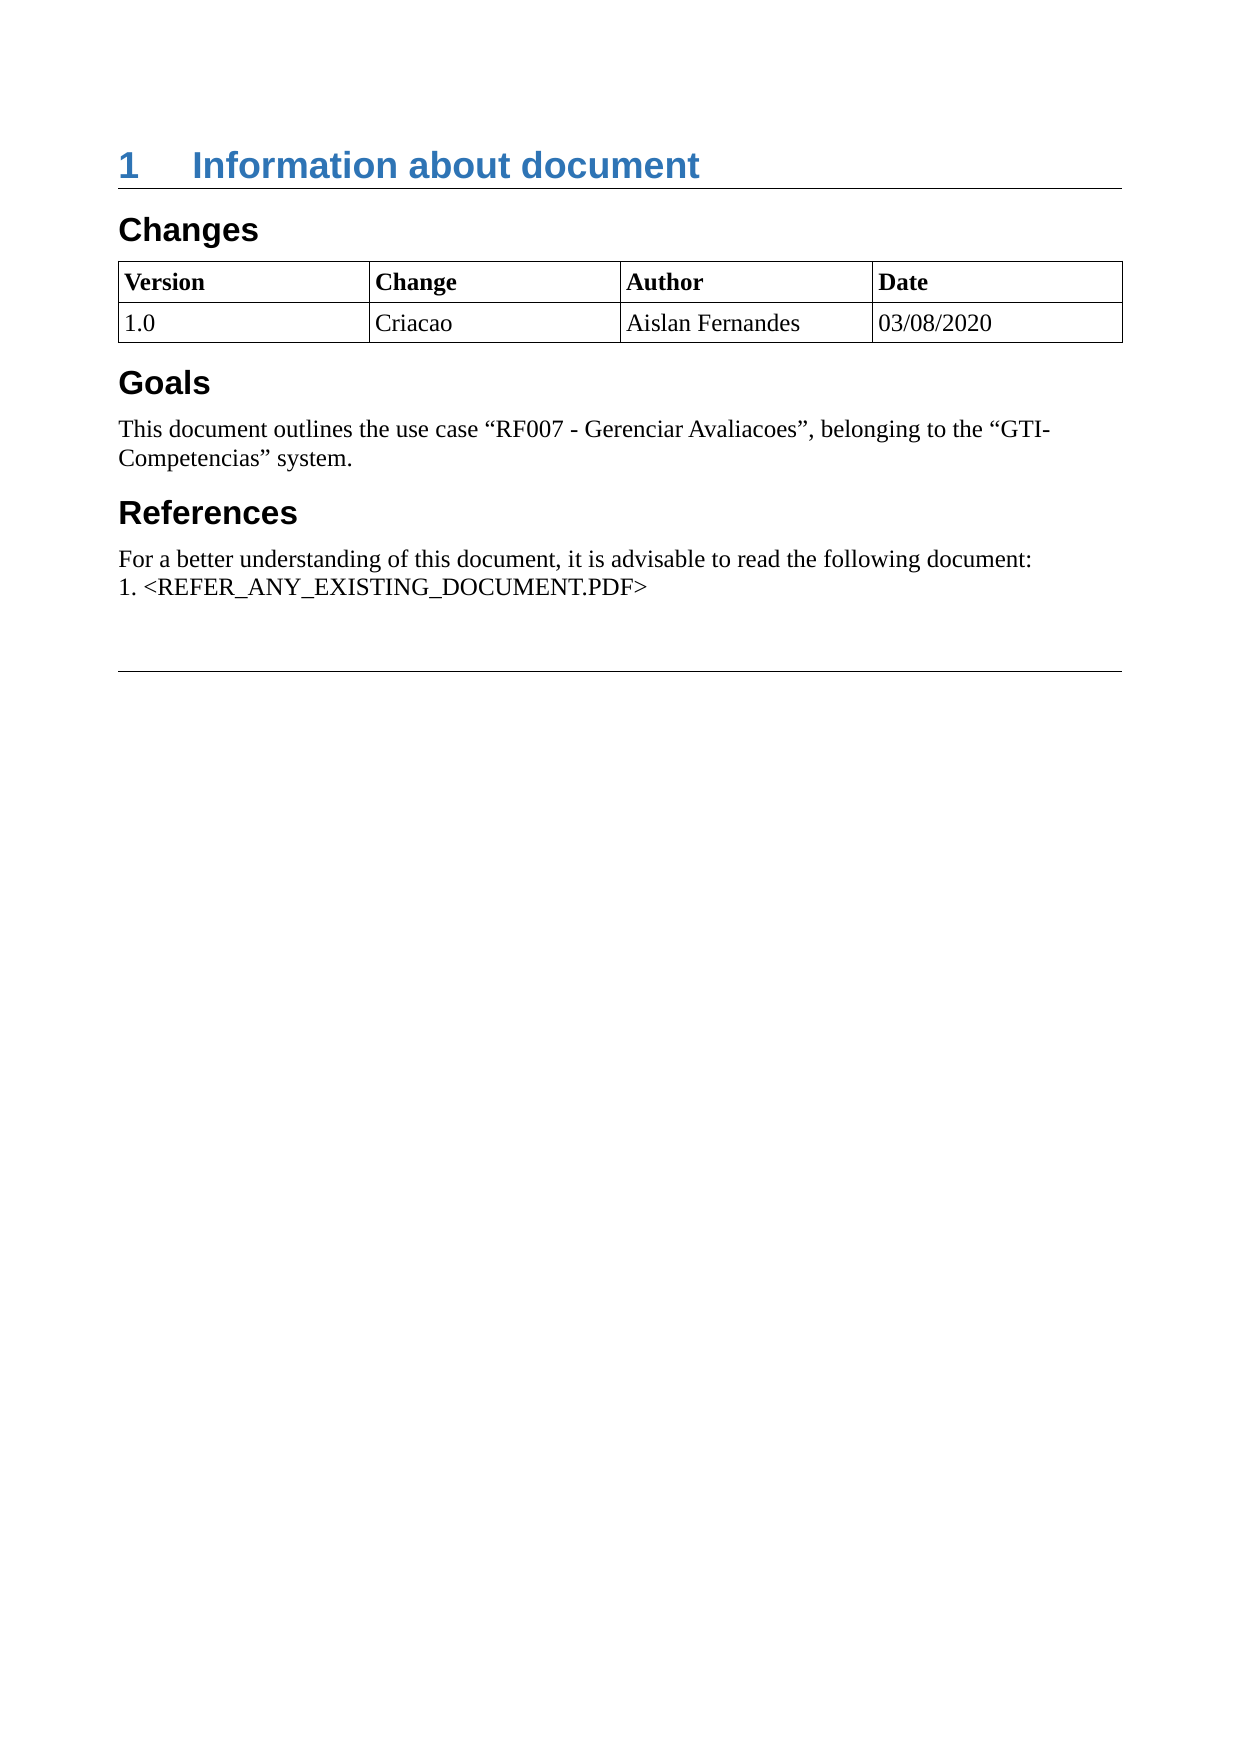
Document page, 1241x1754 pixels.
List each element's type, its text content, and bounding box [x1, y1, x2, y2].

table_cell Aislan Fernandes [621, 303, 872, 342]
subtitle Goals [118, 363, 1122, 402]
subtitle References [118, 493, 1122, 531]
table_header Author [621, 262, 872, 301]
text For a better understanding of this document, it is advisable to read the following document: [118, 544, 1122, 572]
table_cell Criacao [370, 303, 620, 342]
table_header Version [119, 262, 369, 301]
table_header Change [370, 262, 620, 301]
subtitle Changes [118, 210, 1122, 248]
text This document outlines the use case “RF007 - Gerenciar Avaliacoes”, belonging to the “GTI-Competencias” system. [118, 414, 1122, 472]
table_cell 03/08/2020 [873, 303, 1122, 342]
table_header Date [873, 262, 1122, 301]
table_cell 1.0 [119, 303, 369, 342]
subtitle Information about document [118, 143, 1122, 188]
text 1. <REFER_ANY_EXISTING_DOCUMENT.PDF> [118, 572, 1122, 601]
